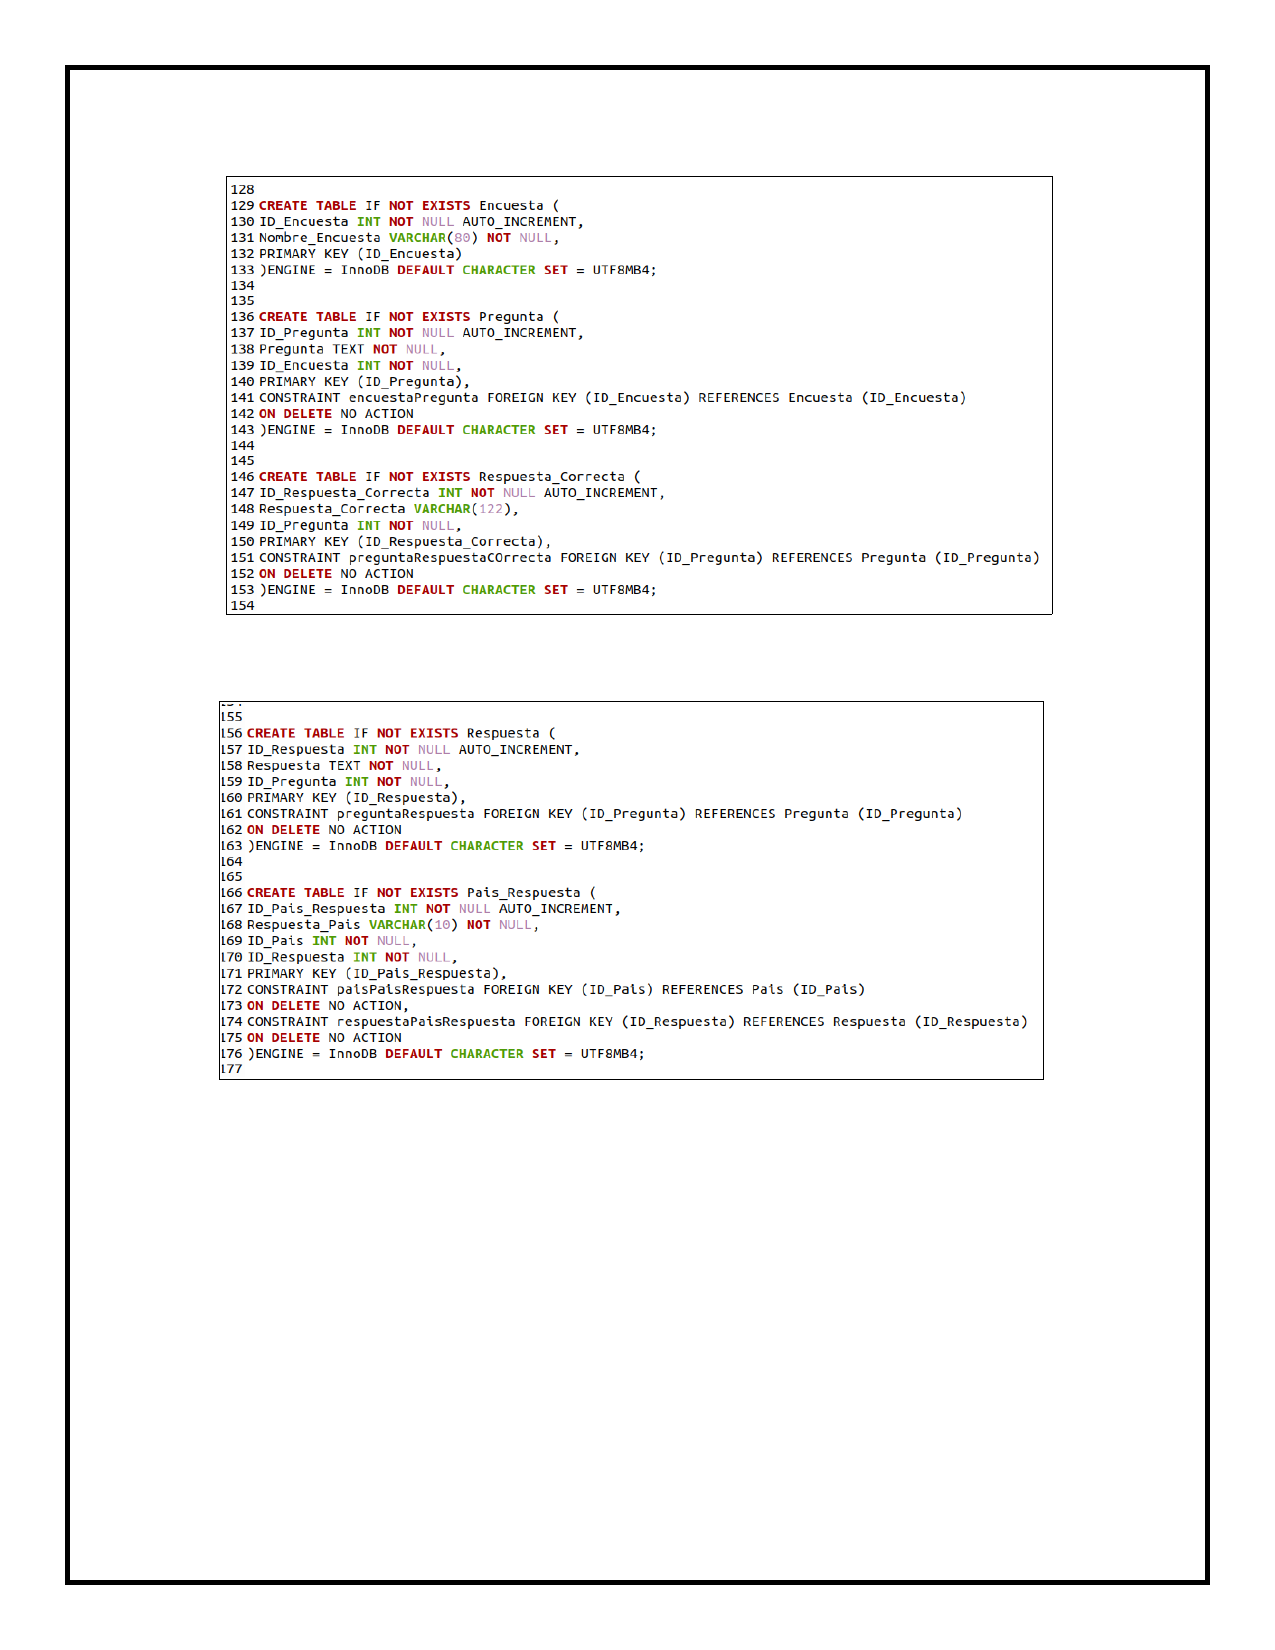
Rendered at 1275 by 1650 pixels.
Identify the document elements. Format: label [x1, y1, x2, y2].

picture [221, 704, 1040, 1077]
picture [229, 178, 1049, 611]
